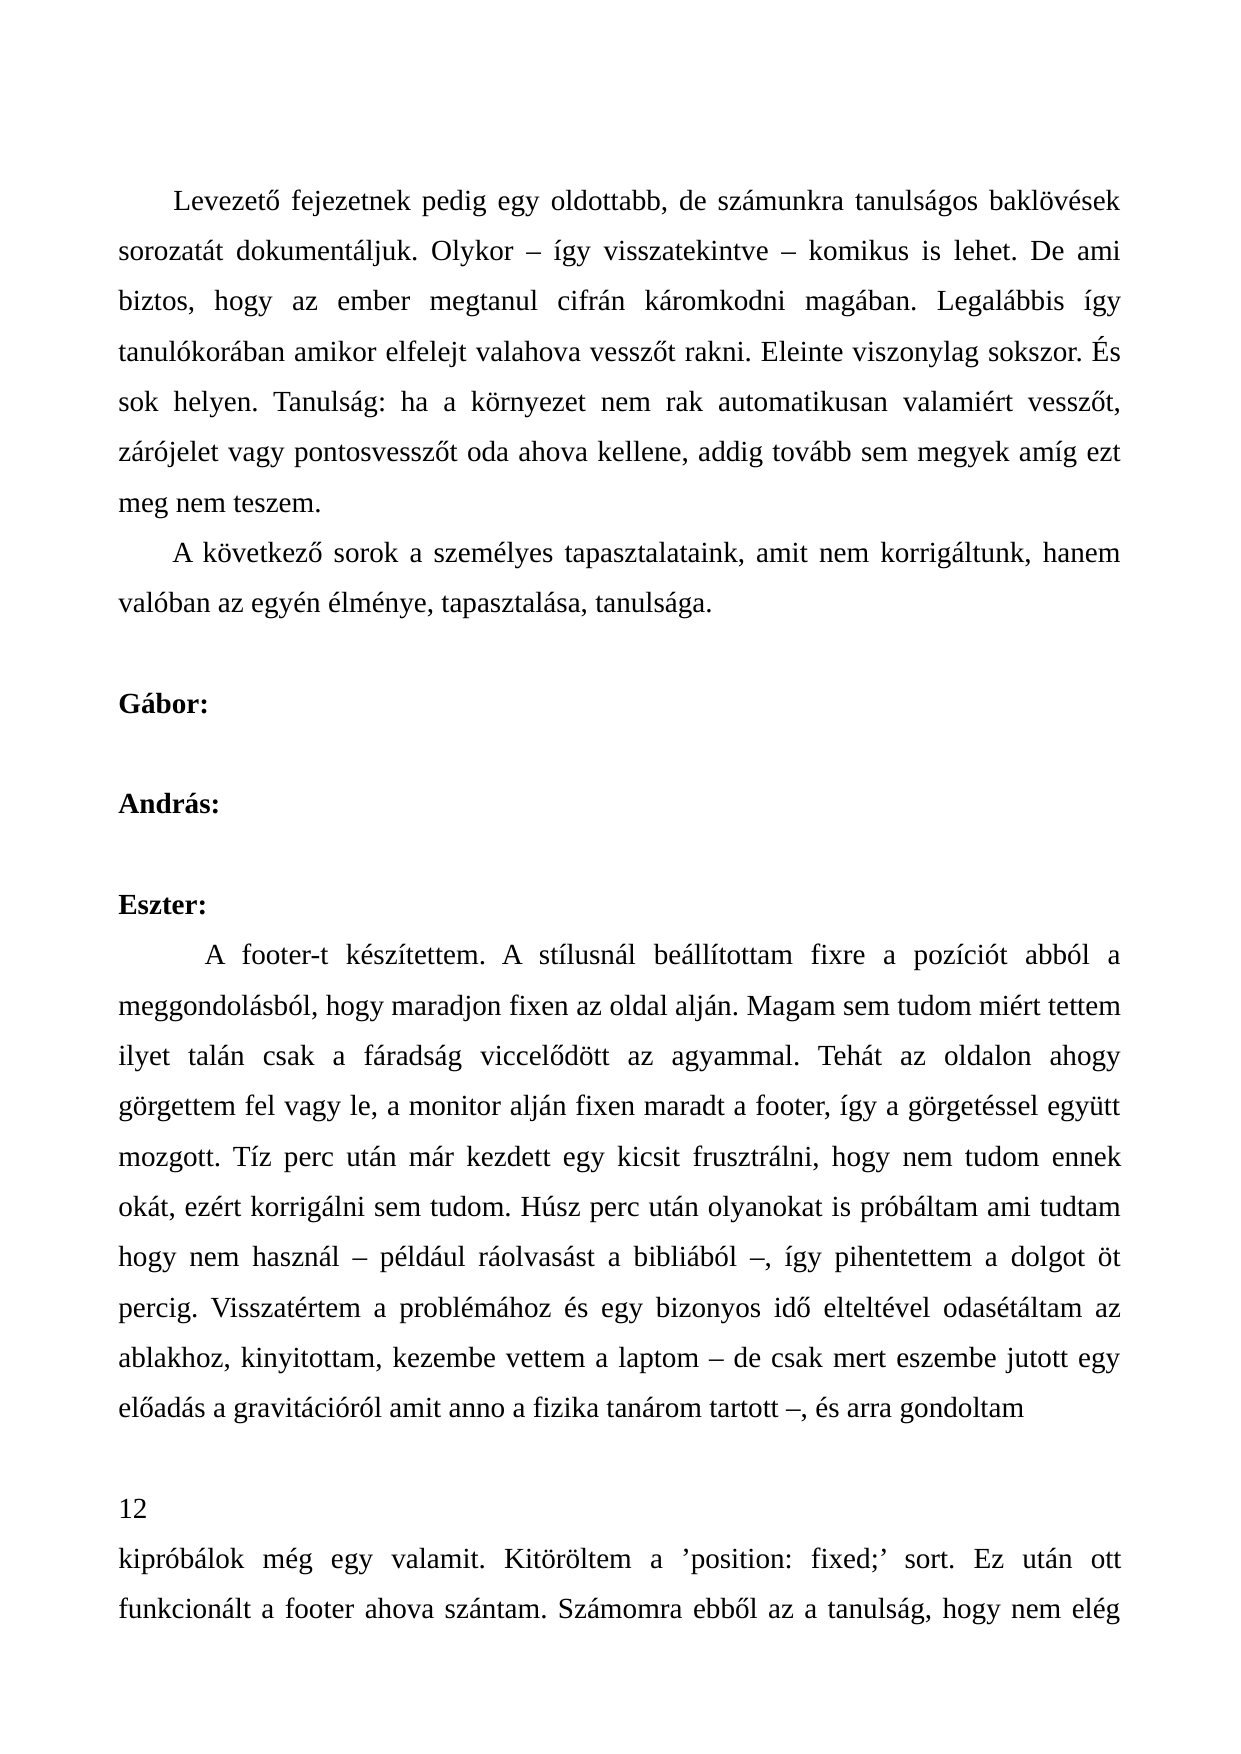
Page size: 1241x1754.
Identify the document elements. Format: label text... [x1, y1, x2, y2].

text Levezető fejezetnek pedig egy oldottabb, de számunkra tanulságos baklövések sorozatát dokumentáljuk. Olykor – így visszatekintve – komikus is lehet. De ami biztos, hogy az ember megtanul cifrán káromkodni magában. Legalábbis így tanulókorában amikor elfelejt valahova vesszőt rakni. Eleinte viszonylag sokszor. És sok helyen. Tanulság: ha a környezet nem rak automatikusan valamiért vesszőt, zárójelet vagy pontosvesszőt oda ahova kellene, addig tovább sem megyek amíg ezt meg nem teszem. [118, 183, 1122, 518]
text A következő sorok a személyes tapasztalataink, amit nem korrigáltunk, hanem valóban az egyén élménye, tapasztalása, tanulsága. [118, 535, 1122, 619]
text András: [118, 787, 1122, 820]
text Gábor: [118, 686, 1122, 719]
text kipróbálok még egy valamit. Kitöröltem a ’position: fixed;’ sort. Ez után ott funkcionált a footer ahova szántam. Számomra ebből az a tanulság, hogy nem elég [118, 1541, 1122, 1625]
text Eszter: [118, 887, 1122, 921]
text 12 [118, 1491, 1122, 1524]
text A footer-t készítettem. A stílusnál beállítottam fixre a pozíciót abból a meggondolásból, hogy maradjon fixen az oldal alján. Magam sem tudom miért tettem ilyet talán csak a fáradság viccelődött az agyammal. Tehát az oldalon ahogy görgettem fel vagy le, a monitor alján fixen maradt a footer, így a görgetéssel együtt mozgott. Tíz perc után már kezdett egy kicsit frusztrálni, hogy nem tudom ennek okát, ezért korrigálni sem tudom. Húsz perc után olyanokat is próbáltam ami tudtam hogy nem használ – például ráolvasást a bibliából –, így pihentettem a dolgot öt percig. Visszatértem a problémához és egy bizonyos idő elteltével odasétáltam az ablakhoz, kinyitottam, kezembe vettem a laptom – de csak mert eszembe jutott egy előadás a gravitációról amit anno a fizika tanárom tartott –, és arra gondoltam [118, 937, 1122, 1424]
